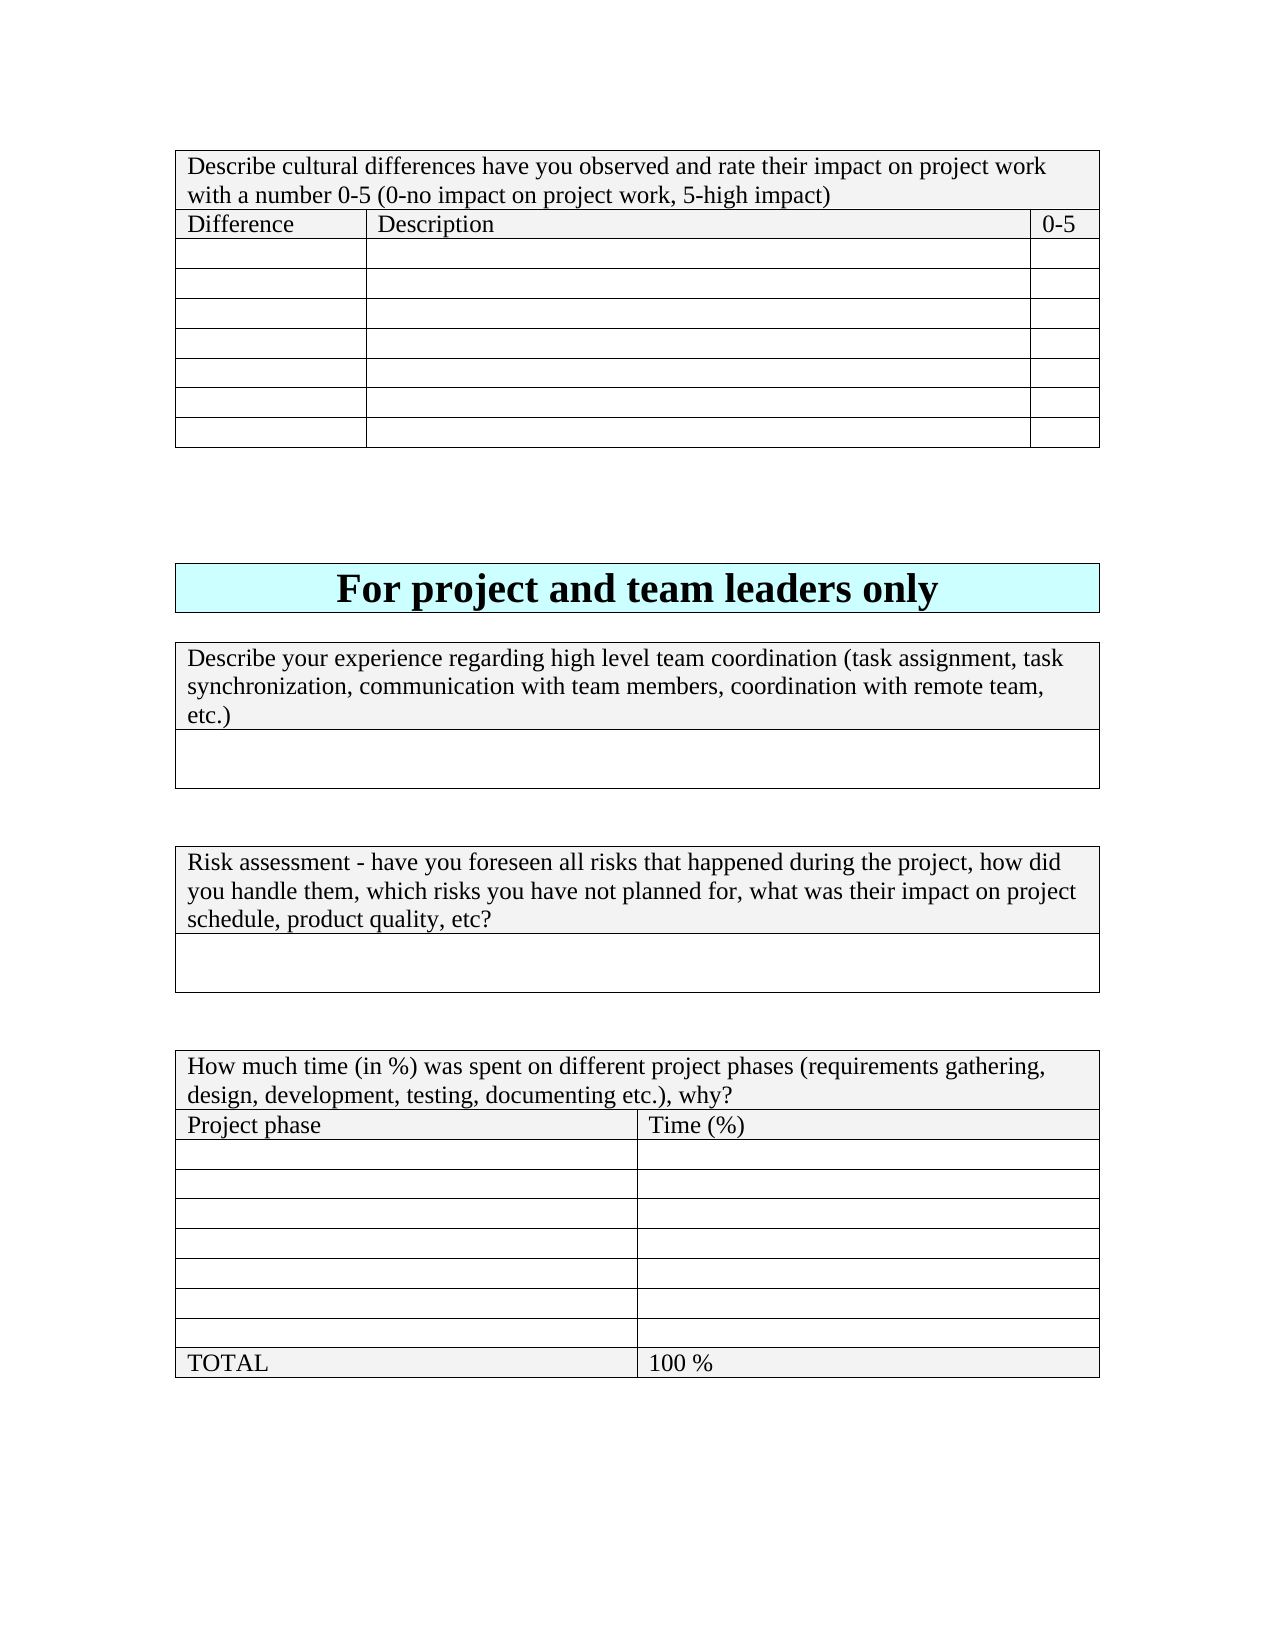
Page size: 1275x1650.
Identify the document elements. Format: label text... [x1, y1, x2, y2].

table_header How much time (in %) was spent on different project phases (requirements gathering, design, development, testing, documenting etc.), why? [176, 1051, 1099, 1109]
table_cell [367, 418, 1030, 447]
table_cell [176, 1199, 637, 1228]
table_cell [367, 239, 1030, 268]
table_cell [638, 1259, 1099, 1288]
table_header Describe your experience regarding high level team coordination (task assignment, task synchronization, communication with team members, coordination with remote team, etc.) [176, 643, 1099, 729]
table_cell [367, 299, 1030, 328]
table_cell [176, 1289, 637, 1317]
table_header Describe cultural differences have you observed and rate their impact on project work with a number 0-5 (0-no impact on project work, 5-high impact) [176, 151, 1099, 208]
table_cell [176, 1170, 637, 1198]
table_cell [1031, 359, 1099, 387]
table_cell [176, 329, 366, 357]
table_cell [176, 269, 366, 298]
table_cell [638, 1319, 1099, 1347]
table_cell [176, 1319, 637, 1347]
table_cell [176, 1259, 637, 1288]
table_cell [1031, 388, 1099, 417]
table_cell 0-5 [1031, 210, 1099, 238]
table_cell [1031, 329, 1099, 357]
table_cell [176, 934, 1099, 992]
table_cell [176, 730, 1099, 787]
table_cell [638, 1289, 1099, 1317]
table_header For project and team leaders only [176, 564, 1099, 612]
table_cell [176, 388, 366, 417]
table_cell Project phase [176, 1110, 637, 1139]
table_cell TOTAL [176, 1348, 637, 1377]
table_cell 100 % [638, 1348, 1099, 1377]
table_cell [1031, 418, 1099, 447]
table_cell [638, 1199, 1099, 1228]
table_cell [1031, 239, 1099, 268]
table_header Risk assessment - have you foreseen all risks that happened during the project, how did you handle them, which risks you have not planned for, what was their impact on project schedule, product quality, etc? [176, 847, 1099, 933]
table_cell [1031, 269, 1099, 298]
table_cell [367, 269, 1030, 298]
table_cell Description [367, 210, 1030, 238]
table_cell [176, 359, 366, 387]
table_cell [176, 1140, 637, 1168]
table_cell [176, 299, 366, 328]
table_cell [367, 359, 1030, 387]
table_cell [367, 329, 1030, 357]
table_cell [638, 1140, 1099, 1168]
table_cell [176, 418, 366, 447]
table_cell [638, 1229, 1099, 1258]
table_cell [1031, 299, 1099, 328]
table_cell Time (%) [638, 1110, 1099, 1139]
table_cell [638, 1170, 1099, 1198]
table_cell [367, 388, 1030, 417]
table_cell [176, 239, 366, 268]
table_cell Difference [176, 210, 366, 238]
table_cell [176, 1229, 637, 1258]
